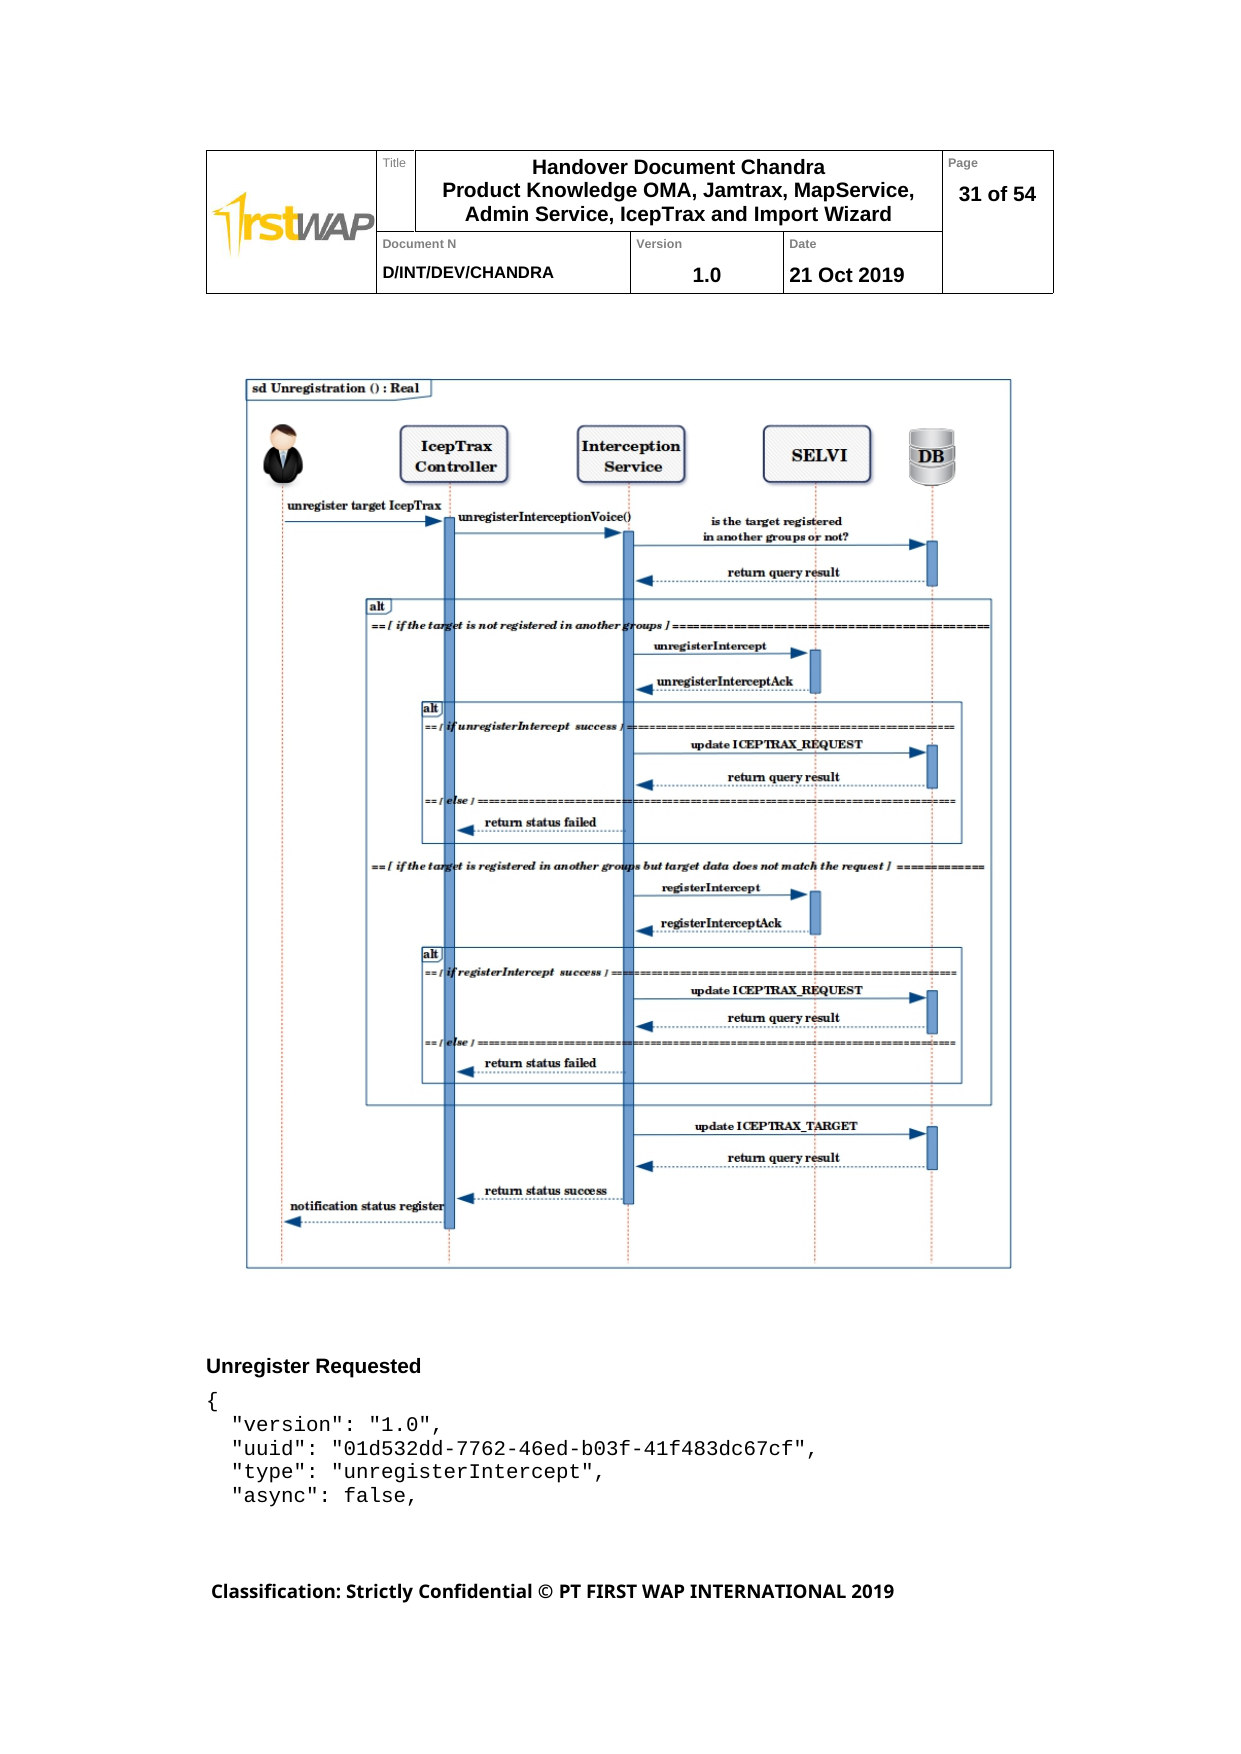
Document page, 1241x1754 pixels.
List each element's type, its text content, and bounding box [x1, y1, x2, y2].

text { [206, 1391, 1053, 1414]
text "uuid": "01d532dd-7762-46ed-b03f-41f483dc67cf", [206, 1438, 1053, 1461]
picture [211, 191, 375, 259]
text Unregister Requested [206, 1355, 1053, 1378]
picture [209, 340, 1049, 1308]
text "type": "unregisterIntercept", [206, 1461, 1053, 1485]
text "version": "1.0", [206, 1414, 1053, 1438]
text "async": false, [206, 1485, 1053, 1508]
